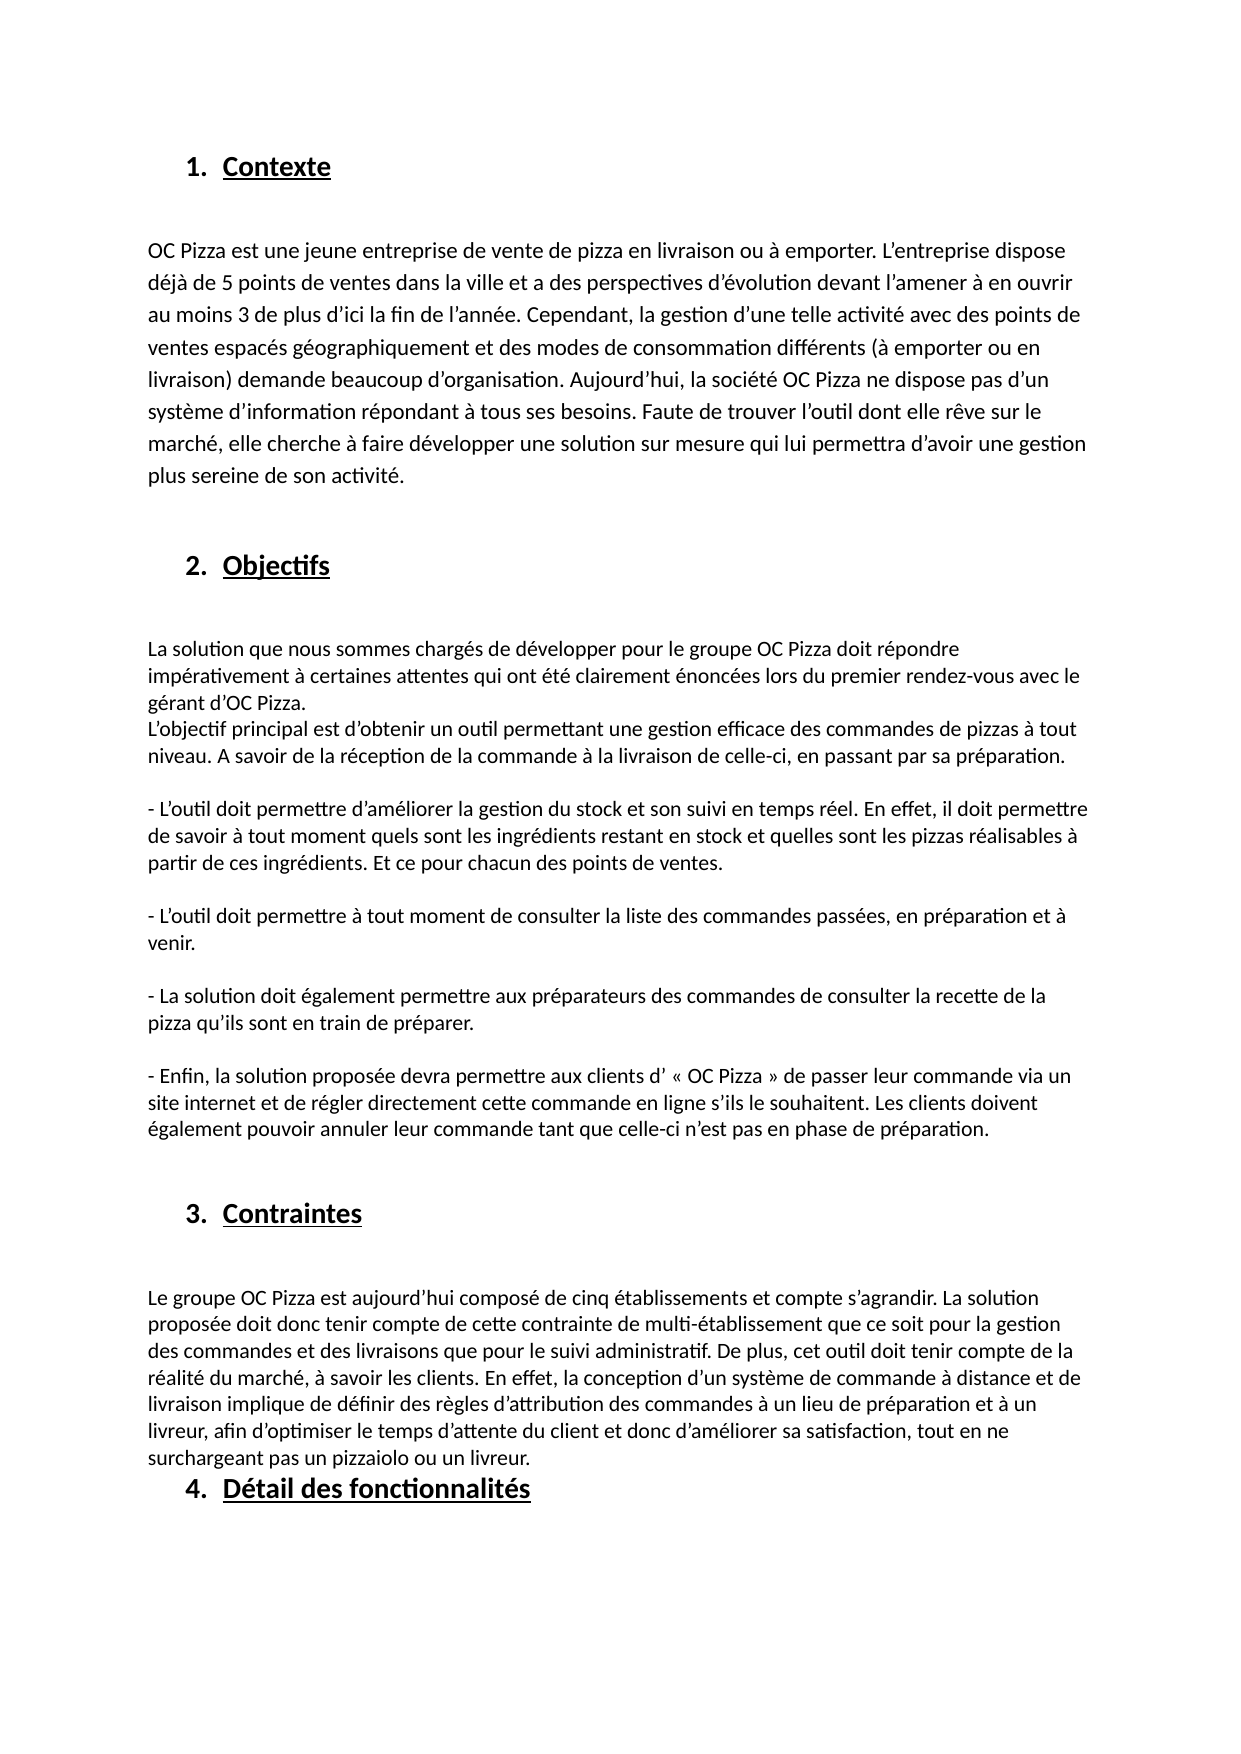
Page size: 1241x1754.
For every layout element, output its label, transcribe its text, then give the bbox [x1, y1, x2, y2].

text - L’outil doit permettre d’améliorer la gestion du stock et son suivi en temps réel. En effet, il doit permettre de savoir à tout moment quels sont les ingrédients restant en stock et quelles sont les pizzas réalisables à partir de ces ingrédients. Et ce pour chacun des points de ventes. [148, 795, 1093, 875]
subtitle Objectifs [185, 547, 1093, 582]
text - Enfin, la solution proposée devra permettre aux clients d’ « OC Pizza » de passer leur commande via un site internet et de régler directement cette commande en ligne s’ils le souhaitent. Les clients doivent également pouvoir annuler leur commande tant que celle-ci n’est pas en phase de préparation. [148, 1062, 1093, 1142]
subtitle Contraintes [185, 1195, 1093, 1231]
text - La solution doit également permettre aux préparateurs des commandes de consulter la recette de la pizza qu’ils sont en train de préparer. [148, 982, 1093, 1035]
text - L’outil doit permettre à tout moment de consulter la liste des commandes passées, en préparation et à venir. [148, 902, 1093, 955]
text Le groupe OC Pizza est aujourd’hui composé de cinq établissements et compte s’agrandir. La solution proposée doit donc tenir compte de cette contrainte de multi-établissement que ce soit pour la gestion des commandes et des livraisons que pour le suivi administratif. De plus, cet outil doit tenir compte de la réalité du marché, à savoir les clients. En effet, la conception d’un système de commande à distance et de livraison implique de définir des règles d’attribution des commandes à un lieu de préparation et à un livreur, afin d’optimiser le temps d’attente du client et donc d’améliorer sa satisfaction, tout en ne surchargeant pas un pizzaiolo ou un livreur. [148, 1284, 1093, 1470]
subtitle Contexte [185, 148, 1093, 183]
subtitle Détail des fonctionnalités [185, 1470, 1093, 1506]
text La solution que nous sommes chargés de développer pour le groupe OC Pizza doit répondre impérativement à certaines attentes qui ont été clairement énoncées lors du premier rendez-vous avec le gérant d’OC Pizza. [148, 635, 1093, 715]
text L’objectif principal est d’obtenir un outil permettant une gestion efficace des commandes de pizzas à tout niveau. A savoir de la réception de la commande à la livraison de celle-ci, en passant par sa préparation. [148, 715, 1093, 769]
text OC Pizza est une jeune entreprise de vente de pizza en livraison ou à emporter. L’entreprise dispose déjà de 5 points de ventes dans la ville et a des perspectives d’évolution devant l’amener à en ouvrir au moins 3 de plus d’ici la fin de l’année. Cependant, la gestion d’une telle activité avec des points de ventes espacés géographiquement et des modes de consommation différents (à emporter ou en livraison) demande beaucoup d’organisation. Aujourd’hui, la société OC Pizza ne dispose pas d’un système d’information répondant à tous ses besoins. Faute de trouver l’outil dont elle rêve sur le marché, elle cherche à faire développer une solution sur mesure qui lui permettra d’avoir une gestion plus sereine de son activité. [148, 236, 1093, 522]
